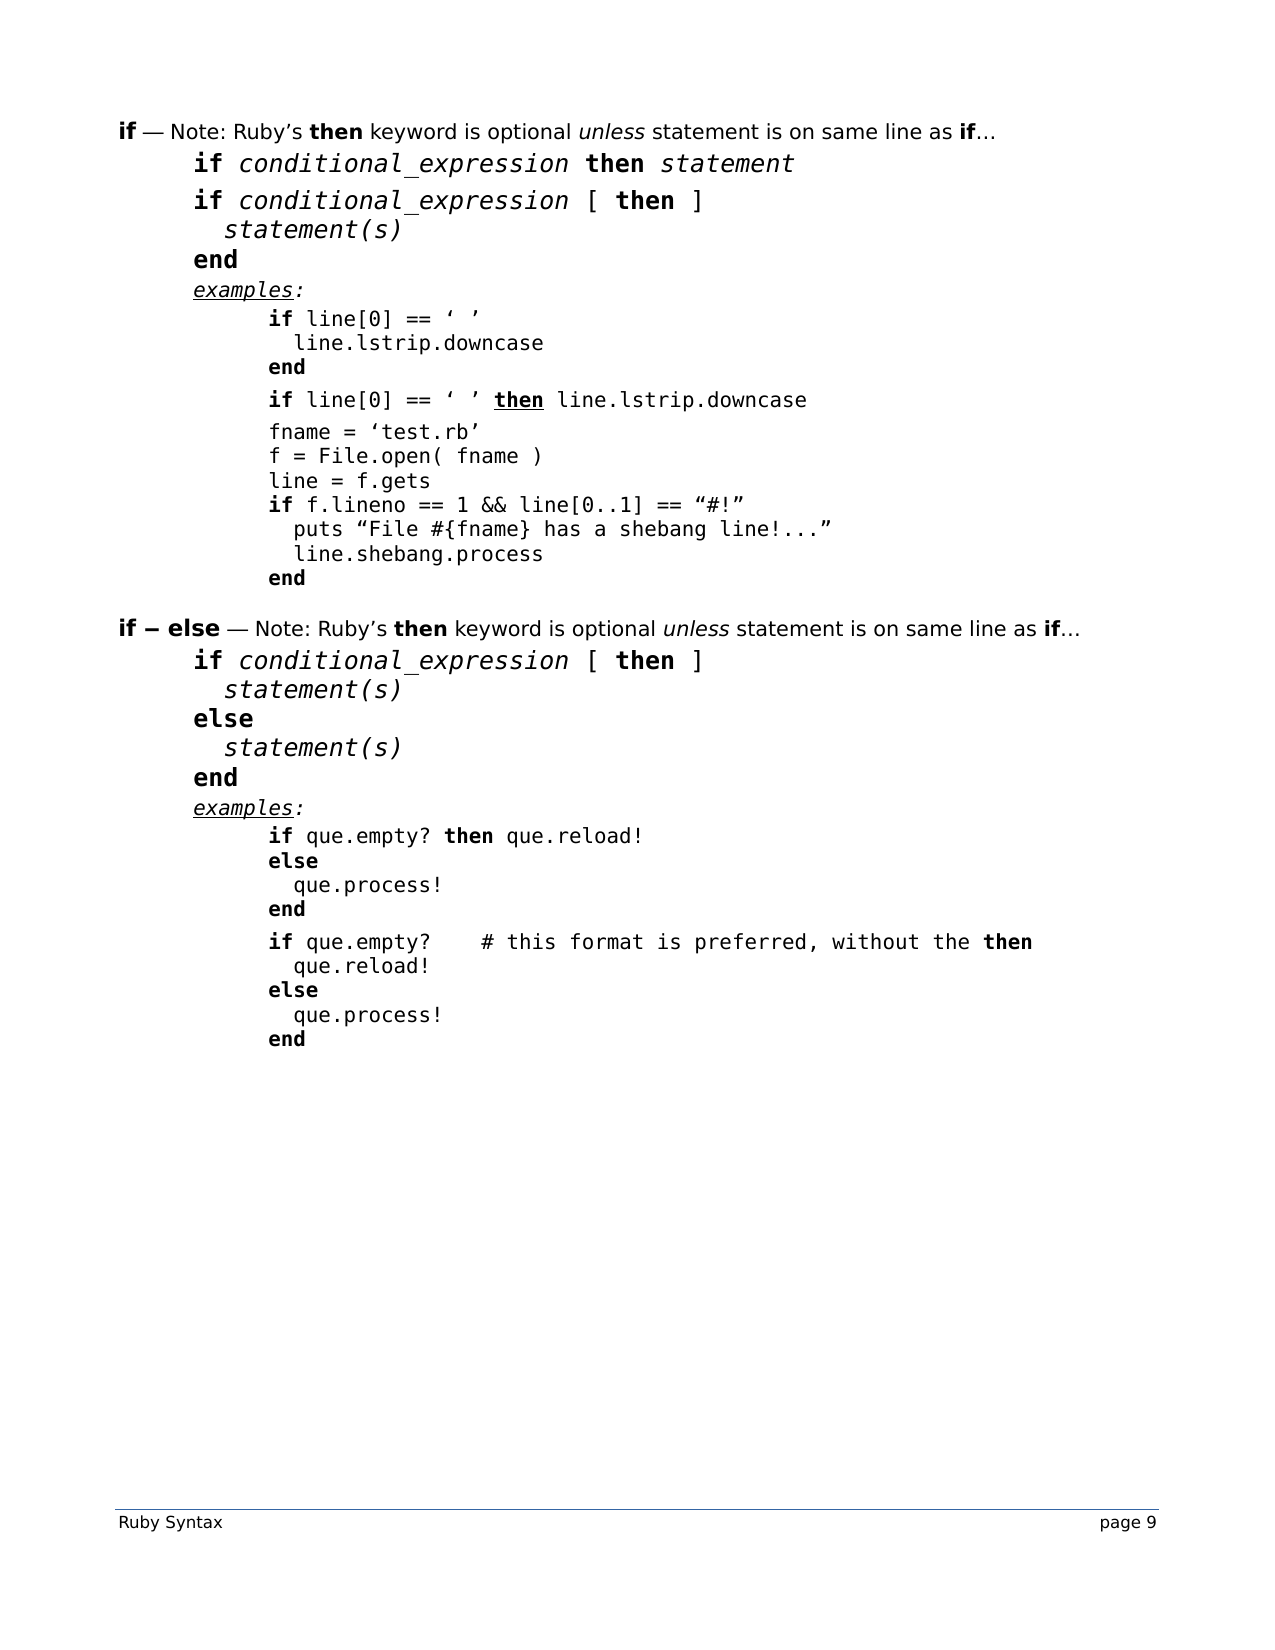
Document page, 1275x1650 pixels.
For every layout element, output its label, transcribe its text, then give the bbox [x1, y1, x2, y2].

text statement(s) [193, 216, 1157, 245]
text if line[0] == ‘ ’ then line.lstrip.downcase [268, 388, 1157, 412]
text statement(s) [193, 733, 1157, 763]
text examples: [193, 278, 1157, 302]
text fname = ‘test.rb’ [268, 420, 1157, 444]
text if conditional_expression then statement [193, 149, 1157, 178]
text if conditional_expression [ then ] [193, 186, 1157, 216]
text else [193, 704, 1157, 733]
text end [268, 566, 1157, 590]
text if f.lineno == 1 && line[0..1] == “#!” [268, 493, 1157, 517]
text line = f.gets [268, 469, 1157, 493]
text else [268, 849, 1157, 873]
text f = File.open( fname ) [268, 444, 1157, 469]
text if que.empty? then que.reload! [268, 824, 1157, 849]
text examples: [193, 796, 1157, 820]
text statement(s) [193, 675, 1157, 704]
text if conditional_expression [ then ] [193, 646, 1157, 675]
text line.shebang.process [268, 542, 1157, 566]
text que.reload! [268, 954, 1157, 978]
text puts “File #{fname} has a shebang line!...” [268, 517, 1157, 542]
text line.lstrip.downcase [268, 331, 1157, 355]
text end [193, 763, 1157, 792]
text if ― Note: Ruby’s then keyword is optional unless statement is on same line as if… [118, 118, 1157, 145]
text end [268, 897, 1157, 922]
text end [268, 1027, 1157, 1051]
text end [193, 245, 1157, 274]
text que.process! [268, 1003, 1157, 1027]
text end [268, 355, 1157, 379]
text else [268, 978, 1157, 1003]
text if ‒ else ― Note: Ruby’s then keyword is optional unless statement is on same line as if… [118, 615, 1157, 642]
text que.process! [268, 873, 1157, 897]
text if line[0] == ‘ ’ [268, 307, 1157, 331]
text if que.empty? # this format is preferred, without the then [268, 930, 1157, 954]
